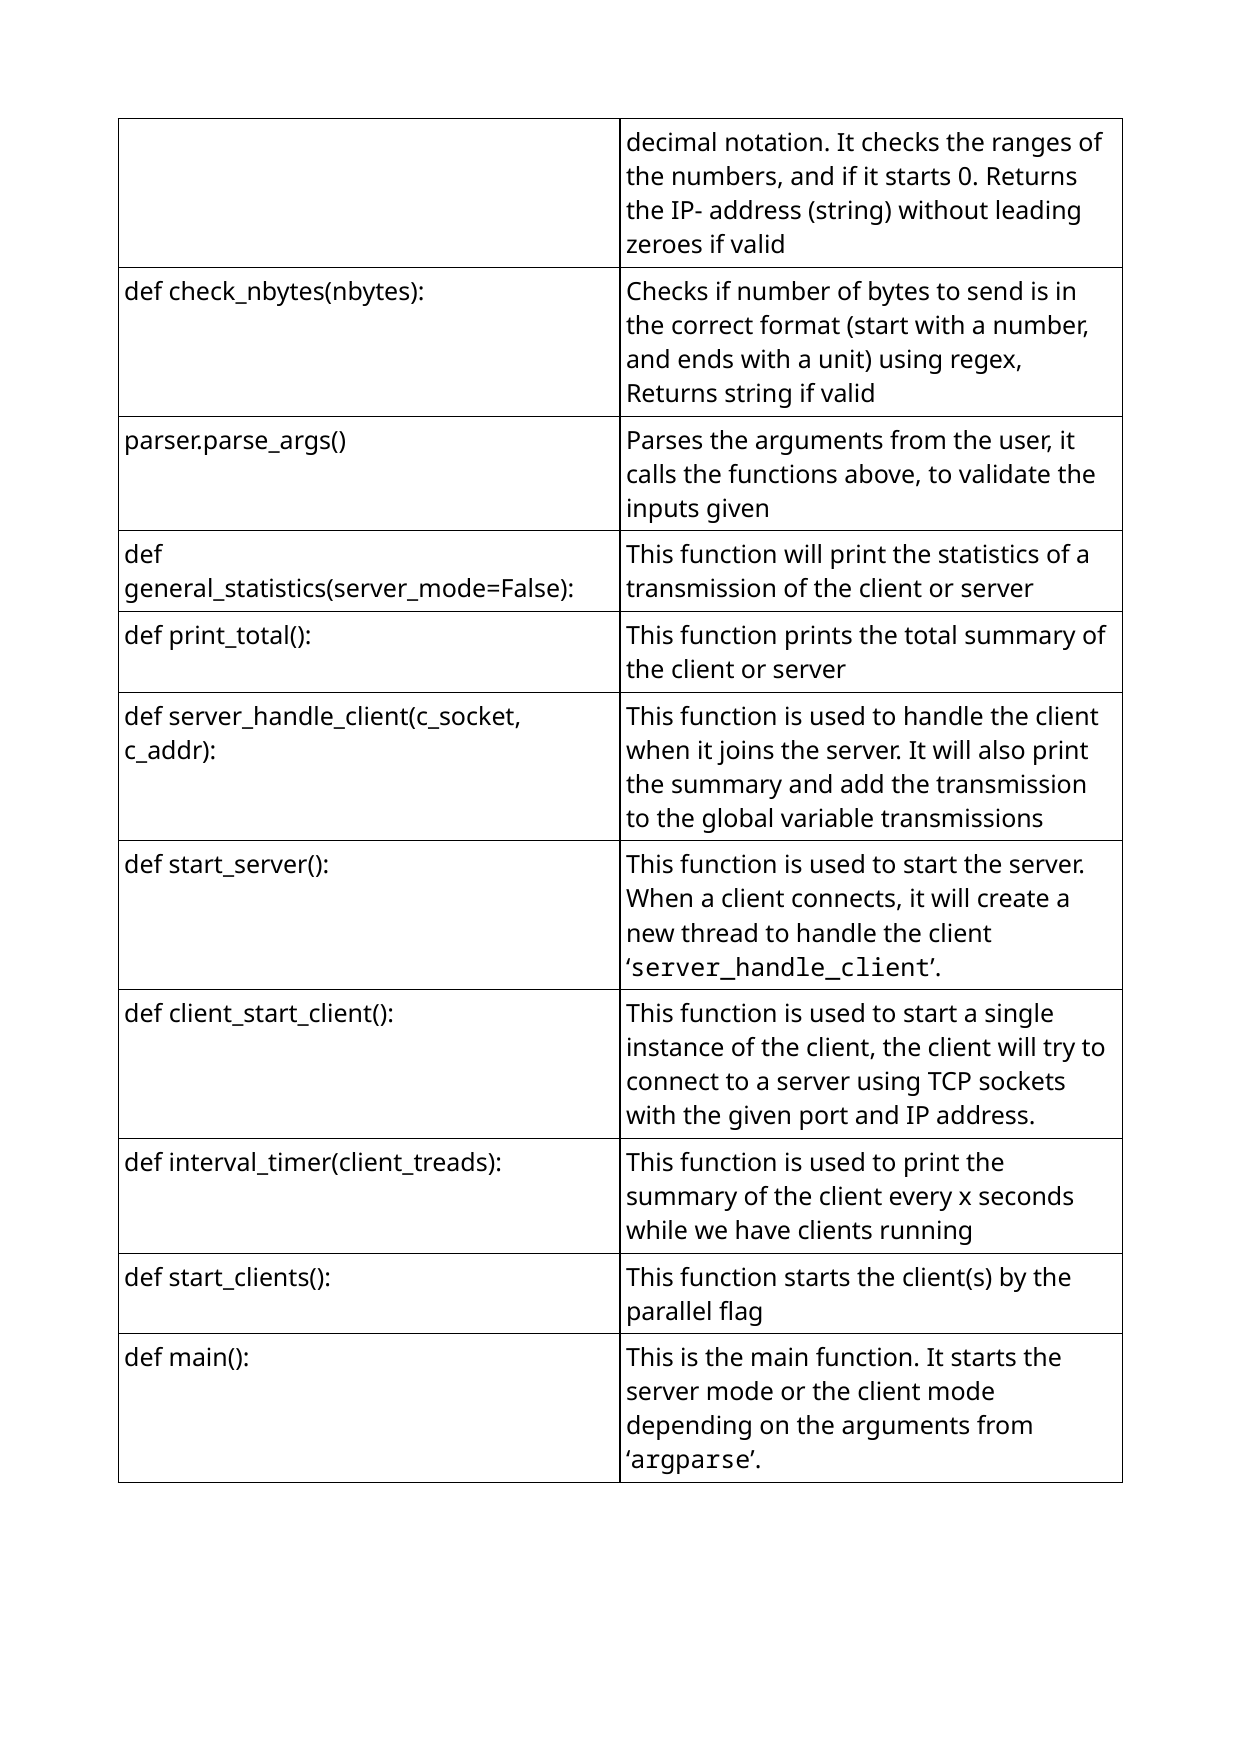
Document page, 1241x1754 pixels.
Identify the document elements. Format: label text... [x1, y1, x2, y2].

table_cell This function is used to start the server. When a client connects, it will create a new thread to handle the client ‘server_handle_client’. [621, 841, 1122, 989]
table_cell def check_nbytes(nbytes): [119, 268, 619, 416]
table_cell def general_statistics(server_mode=False): [119, 531, 619, 611]
table_cell This is the main function. It starts the server mode or the client mode depending on the arguments from ‘argparse’. [621, 1334, 1122, 1482]
table_cell This function is used to print the summary of the client every x seconds while we have clients running [621, 1139, 1122, 1252]
table_cell Checks if number of bytes to send is in the correct format (start with a number, and ends with a unit) using regex, Returns string if valid [621, 268, 1122, 416]
table_cell This function starts the client(s) by the parallel flag [621, 1254, 1122, 1333]
table_cell This function is used to start a single instance of the client, the client will try to connect to a server using TCP sockets with the given port and IP address. [621, 990, 1122, 1138]
table_cell def start_clients(): [119, 1254, 619, 1333]
table_cell This function is used to handle the client when it joins the server. It will also print the summary and add the transmission to the global variable transmissions [621, 693, 1122, 840]
table_cell def main(): [119, 1334, 619, 1482]
table_cell decimal notation. It checks the ranges of the numbers, and if it starts 0. Returns the IP- address (string) without leading zeroes if valid [621, 119, 1122, 267]
table_cell def client_start_client(): [119, 990, 619, 1138]
table_cell This function will print the statistics of a transmission of the client or server [621, 531, 1122, 611]
table_cell def interval_timer(client_treads): [119, 1139, 619, 1252]
table_cell Parses the arguments from the user, it calls the functions above, to validate the inputs given [621, 417, 1122, 530]
table_cell def print_total(): [119, 612, 619, 692]
table_cell parser.parse_args() [119, 417, 619, 530]
table_cell def start_server(): [119, 841, 619, 989]
table_cell def server_handle_client(c_socket, c_addr): [119, 693, 619, 840]
table_cell This function prints the total summary of the client or server [621, 612, 1122, 692]
table_cell [119, 119, 619, 267]
